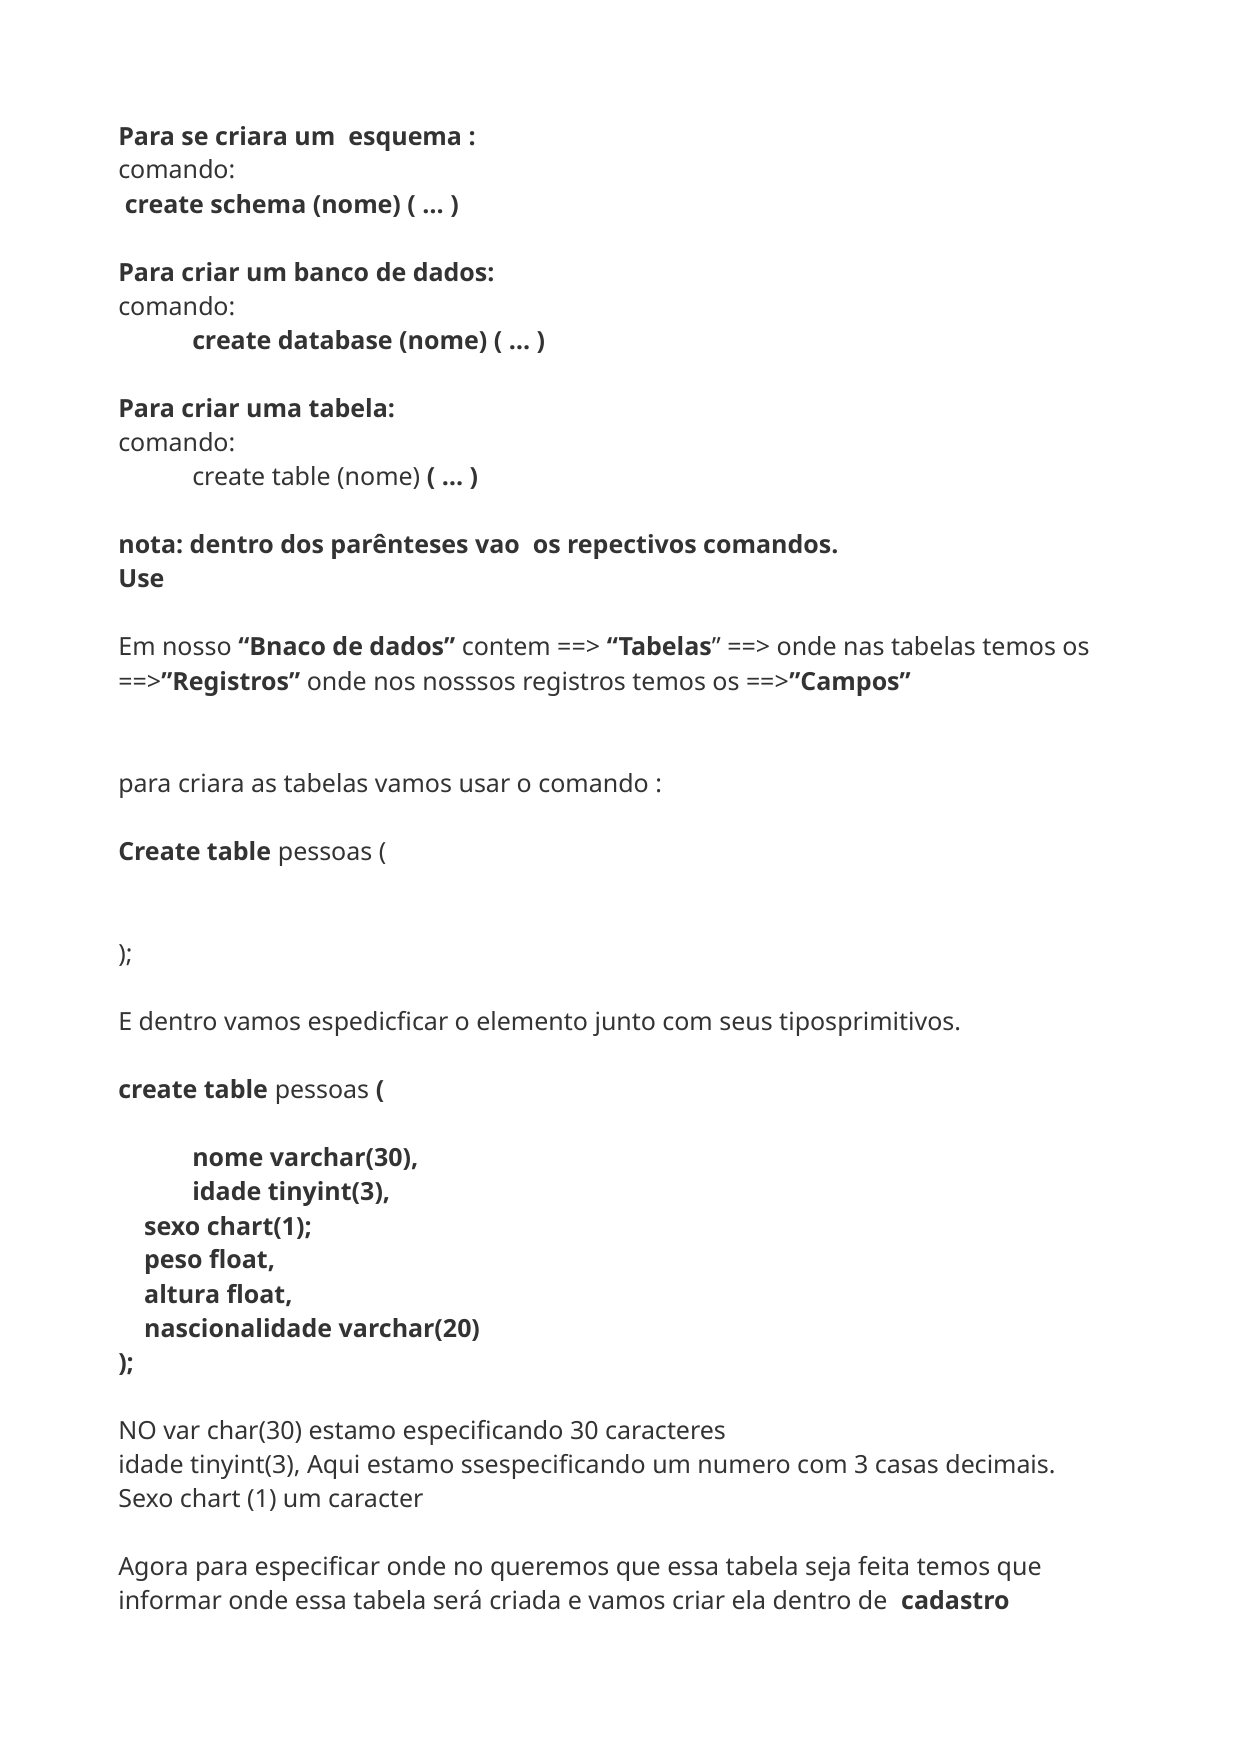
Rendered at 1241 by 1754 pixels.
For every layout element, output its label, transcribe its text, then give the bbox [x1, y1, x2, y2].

text Sexo chart (1) um caracter [118, 1481, 1122, 1515]
text para criara as tabelas vamos usar o comando : [118, 765, 1122, 799]
text peso float, [118, 1242, 1122, 1276]
text create database (nome) ( … ) [118, 322, 1122, 357]
text idade tinyint(3), Aqui estamo ssespecificando um numero com 3 casas decimais. [118, 1447, 1122, 1481]
text nascionalidade varchar(20) [118, 1310, 1122, 1344]
text comando: [118, 152, 1122, 186]
text create table (nome) ( … ) [118, 459, 1122, 493]
text Para criar um banco de dados: [118, 254, 1122, 288]
text Create table pessoas ( [118, 833, 1122, 867]
text E dentro vamos espedicficar o elemento junto com seus tiposprimitivos. [118, 1004, 1122, 1038]
text comando: [118, 288, 1122, 322]
text create schema (nome) ( … ) [118, 186, 1122, 220]
text NO var char(30) estamo especificando 30 caracteres [118, 1412, 1122, 1447]
text idade tinyint(3), [118, 1174, 1122, 1208]
text nota: dentro dos parênteses vao os repectivos comandos. [118, 527, 1122, 561]
text Use [118, 561, 1122, 595]
text nome varchar(30), [118, 1140, 1122, 1174]
text Agora para especificar onde no queremos que essa tabela seja feita temos que informar onde essa tabela será criada e vamos criar ela dentro de cadastro [118, 1549, 1122, 1617]
text comando: [118, 425, 1122, 459]
text altura float, [118, 1276, 1122, 1310]
text Para criar uma tabela: [118, 391, 1122, 425]
text ); [118, 1344, 1122, 1378]
text create table pessoas ( [118, 1072, 1122, 1106]
text ); [118, 936, 1122, 970]
text Para se criara um esquema : [118, 118, 1122, 152]
text Em nosso “Bnaco de dados” contem ==> “Tabelas” ==> onde nas tabelas temos os ==>”Registros” onde nos nosssos registros temos os ==>”Campos” [118, 629, 1122, 697]
text sexo chart(1); [118, 1208, 1122, 1242]
